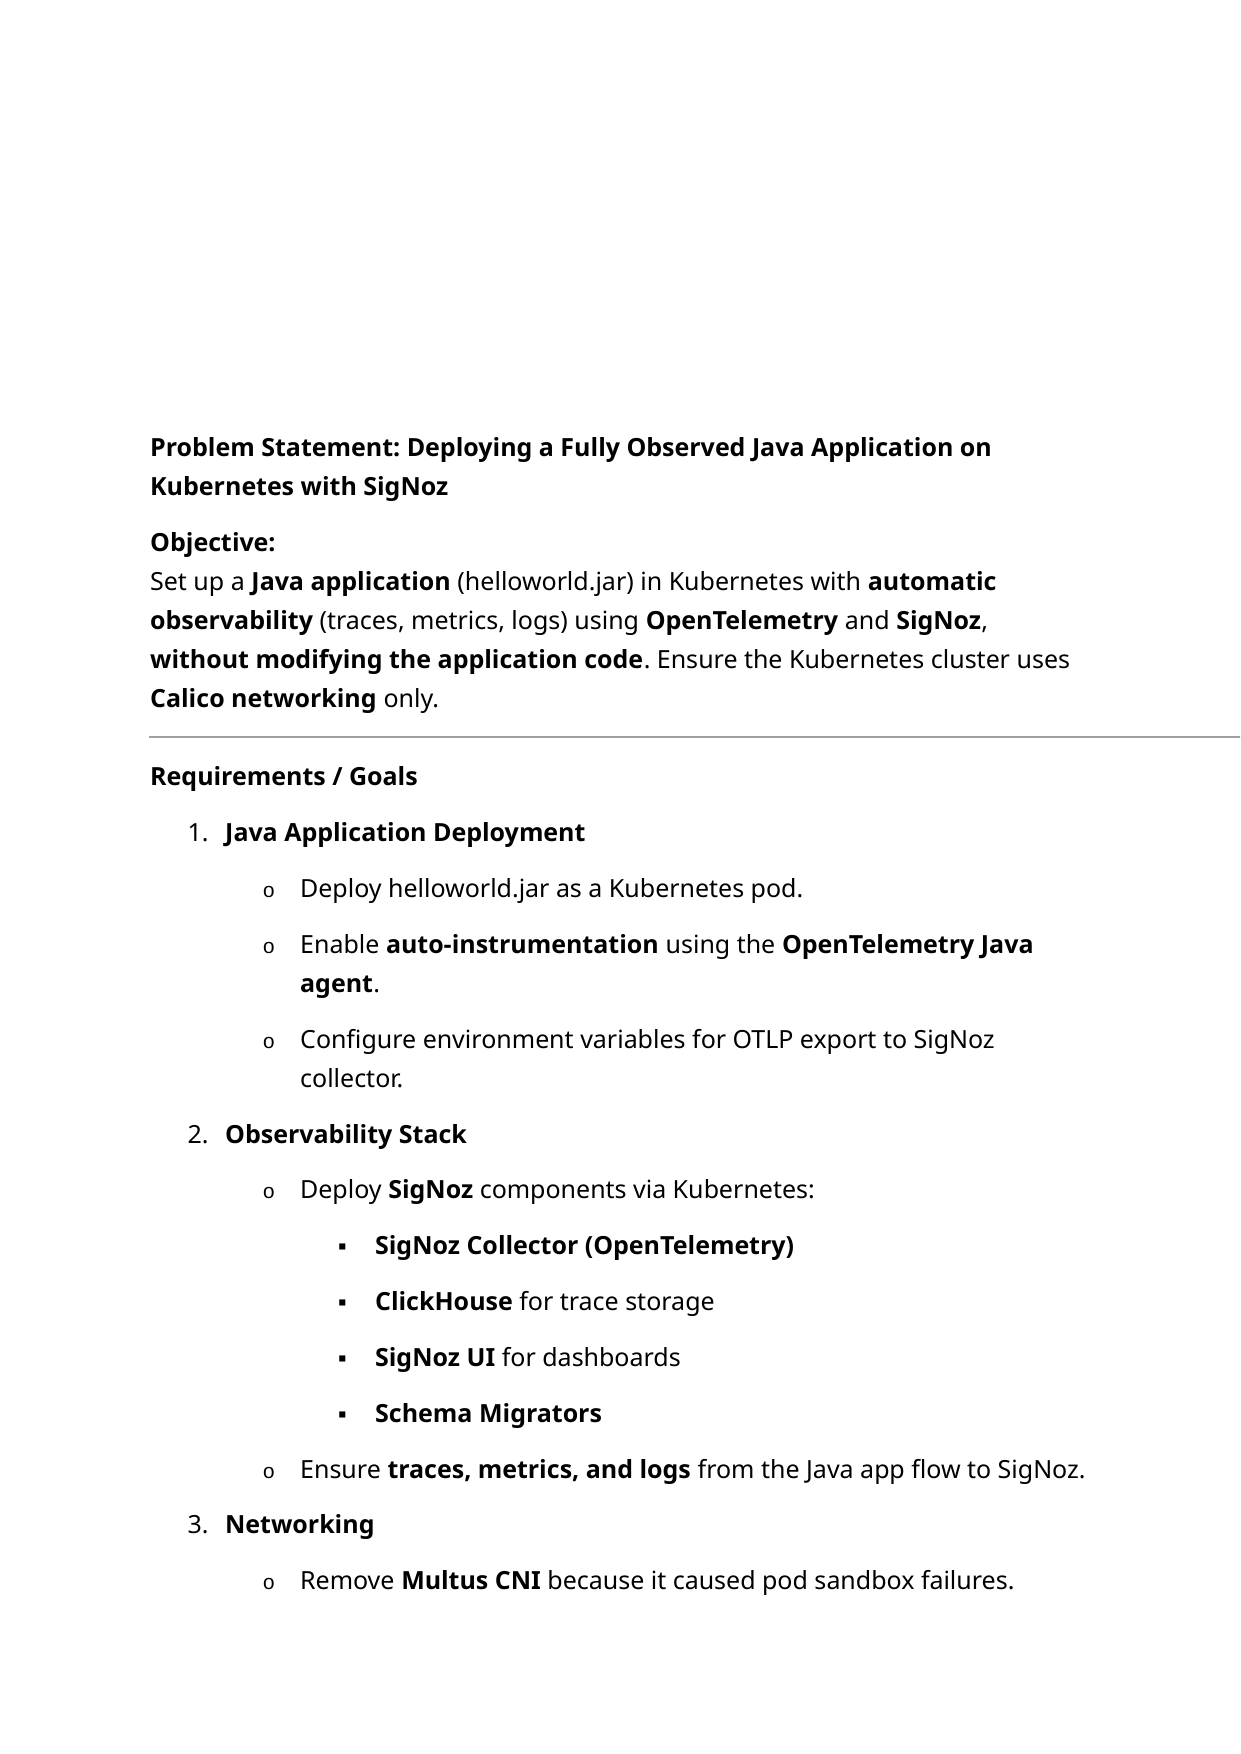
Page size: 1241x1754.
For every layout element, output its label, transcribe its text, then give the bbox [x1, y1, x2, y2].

list SigNoz UI for dashboards [337, 1339, 1090, 1374]
list Remove Multus CNI because it caused pod sandbox failures. [262, 1563, 1090, 1597]
list Configure environment variables for OTLP export to SigNoz collector. [262, 1021, 1090, 1094]
list Enable auto-instrumentation using the OpenTelemetry Java agent. [262, 926, 1090, 999]
list SigNoz Collector (OpenTelemetry) [337, 1228, 1090, 1262]
list Java Application Deployment [187, 814, 1090, 849]
text Objective: Set up a Java application (helloworld.jar) in Kubernetes with automatic observability (traces, metrics, logs) using OpenTelemetry and SigNoz, without modifying the application code. Ensure the Kubernetes cluster uses Calico networking only. [150, 524, 1090, 715]
list Observability Stack [187, 1116, 1090, 1150]
text Requirements / Goals [150, 759, 1090, 793]
list Schema Migrators [337, 1395, 1090, 1429]
list Deploy helloworld.jar as a Kubernetes pod. [262, 870, 1090, 904]
list Deploy SigNoz components via Kubernetes: [262, 1172, 1090, 1206]
list Networking [187, 1507, 1090, 1541]
list Ensure traces, metrics, and logs from the Java app flow to SigNoz. [262, 1451, 1090, 1485]
list ClickHouse for trace storage [337, 1284, 1090, 1318]
text Problem Statement: Deploying a Fully Observed Java Application on Kubernetes with SigNoz [150, 429, 1090, 502]
